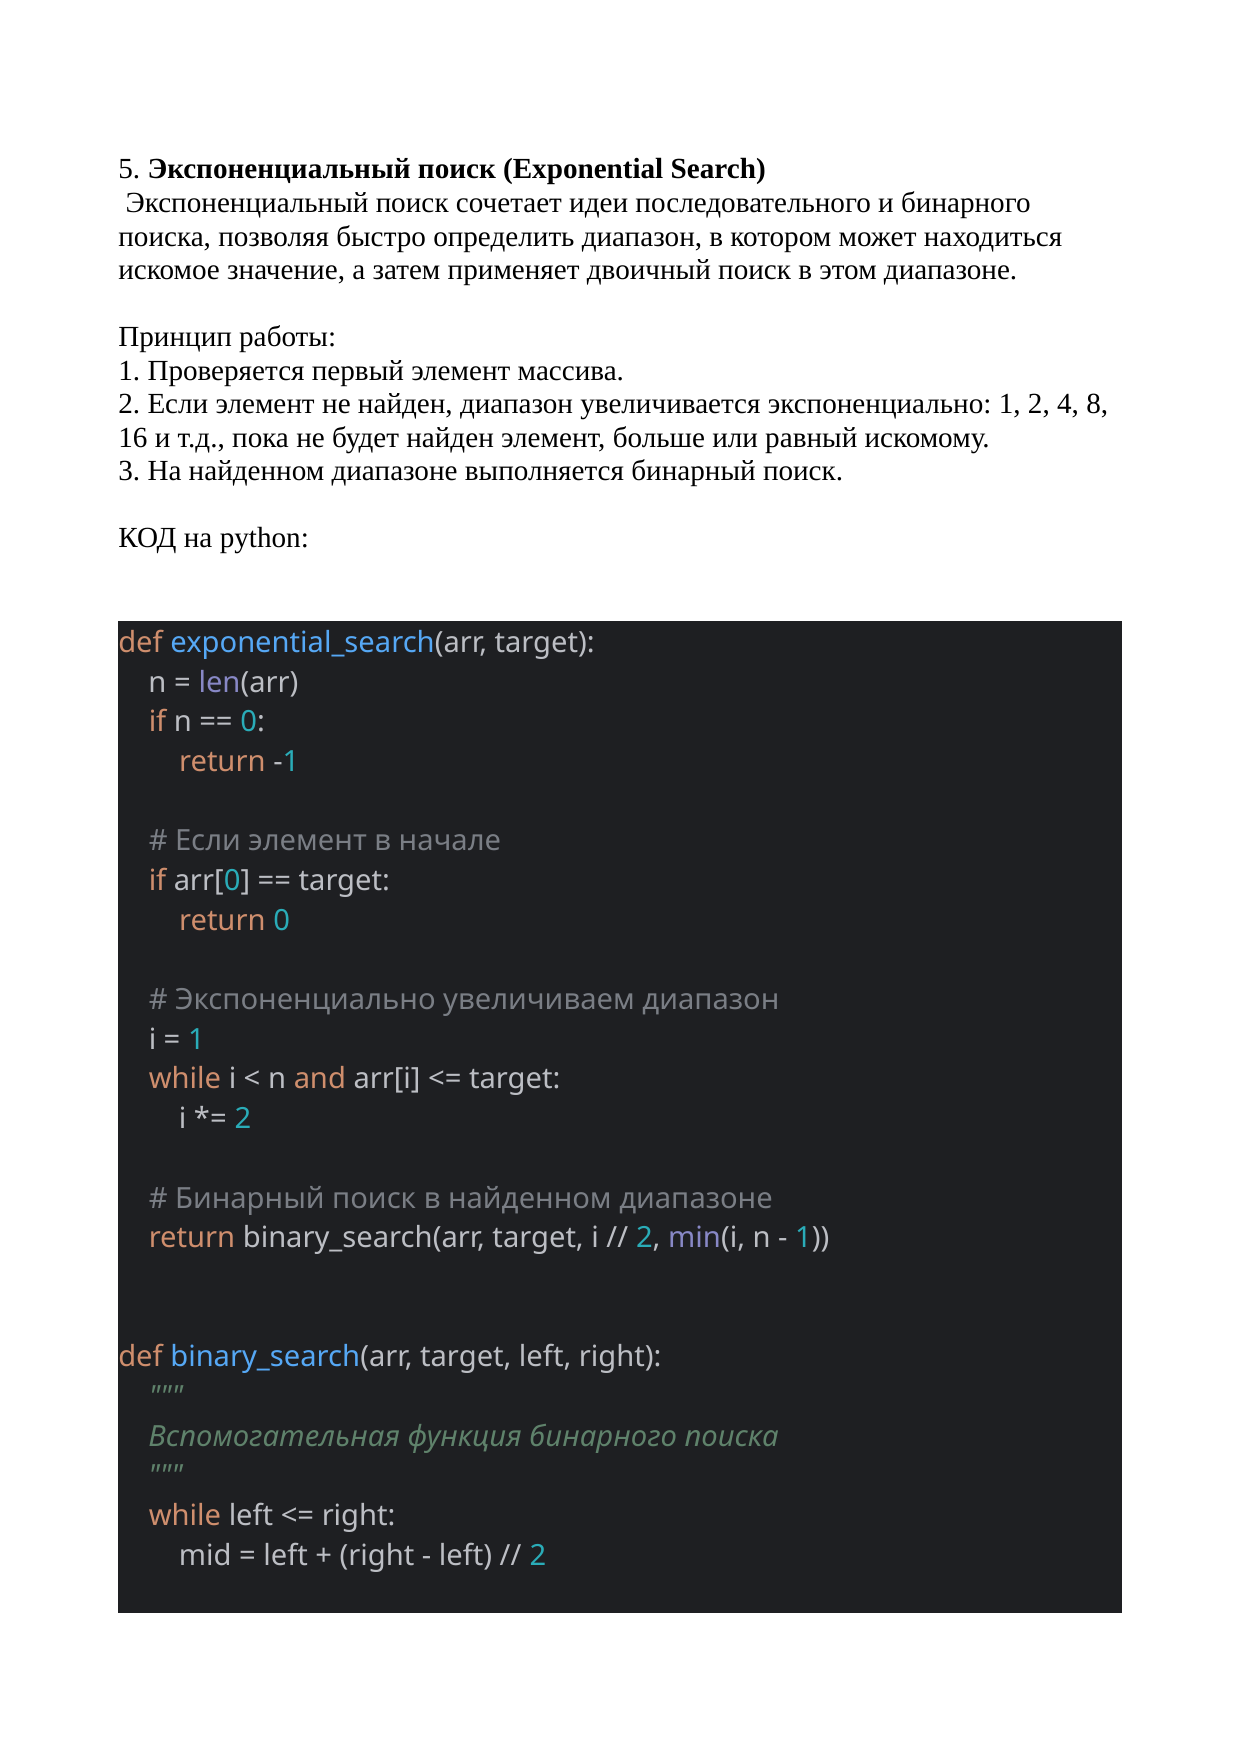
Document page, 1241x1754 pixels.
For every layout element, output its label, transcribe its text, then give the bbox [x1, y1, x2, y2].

text 5. Экспоненциальный поиск (Exponential Search) [118, 152, 1122, 185]
text def exponential_search(arr, target): n = len(arr) if n == 0: return -1 # Если элемент в начале if arr[0] == target: return 0 # Экспоненциально увеличиваем диапазон i = 1 while i < n and arr[i] <= target: i *= 2 # Бинарный поиск в найденном диапазоне return binary_search(arr, target, i // 2, min(i, n - 1)) def binary_search(arr, target, left, right): """ Вспомогательная функция бинарного поиска """ while left <= right: mid = left + (right - left) // 2 [118, 621, 1122, 1613]
text 1. Проверяется первый элемент массива. [118, 353, 1122, 386]
text Экспоненциальный поиск сочетает идеи последовательного и бинарного поиска, позволяя быстро определить диапазон, в котором может находиться искомое значение, а затем применяет двоичный поиск в этом диапазоне. [118, 185, 1122, 286]
text 2. Если элемент не найден, диапазон увеличивается экспоненциально: 1, 2, 4, 8, 16 и т.д., пока не будет найден элемент, больше или равный искомому. [118, 386, 1122, 453]
text Принцип работы: [118, 319, 1122, 353]
text 3. На найденном диапазоне выполняется бинарный поиск. [118, 453, 1122, 487]
text КОД на python: [118, 521, 1122, 554]
